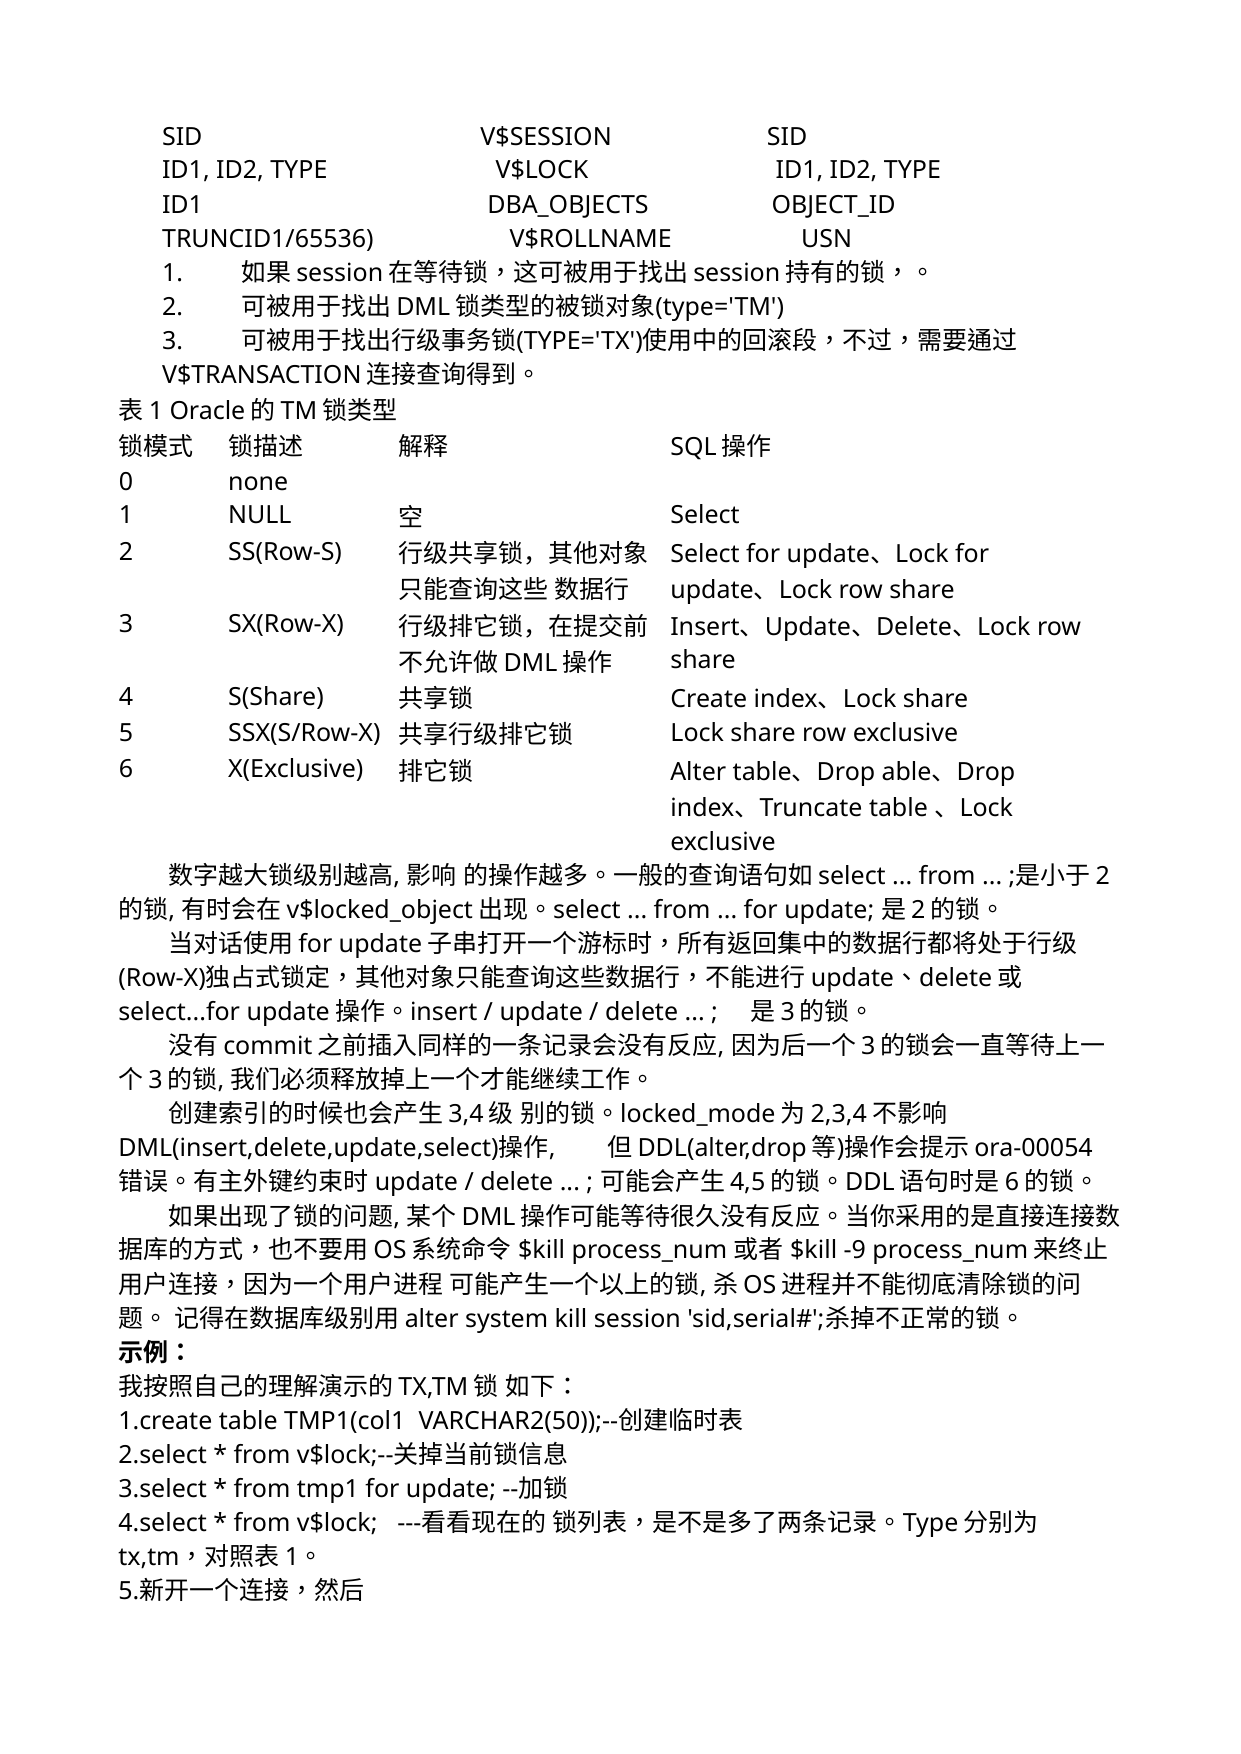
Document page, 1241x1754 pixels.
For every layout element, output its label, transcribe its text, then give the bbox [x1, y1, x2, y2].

table_cell Select [670, 497, 1122, 533]
table_cell NULL [228, 497, 398, 533]
text ID1, ID2, TYPE V$LOCK ID1, ID2, TYPE [118, 152, 1122, 186]
table_cell X(Exclusive) [228, 751, 398, 857]
text ID1 DBA_OBJECTS OBJECT_ID [118, 186, 1122, 220]
text 创建索引的时候也会产生3,4级 别的锁。locked_mode为2,3,4不影响DML(insert,delete,update,select)操作, 但DDL(alter,drop等)操作会提示ora-00054错误。有主外键约束时 update / delete ... ; 可能会产生4,5的锁。DDL语句时是6的锁。 [118, 1096, 1122, 1198]
text SID V$SESSION SID [118, 118, 1122, 152]
table_cell 空 [398, 497, 670, 533]
text 5.新开一个连接，然后 [118, 1573, 1122, 1607]
text 4.select * from v$lock; ---看看现在的 锁列表，是不是多了两条记录。Type分别为tx,tm，对照表1。 [118, 1505, 1122, 1573]
text 1.create table TMP1(col1 VARCHAR2(50));--创建临时表 [118, 1402, 1122, 1437]
table_cell [670, 463, 1122, 497]
table_cell Select for update、Lock for update、Lock row share [670, 534, 1122, 606]
table_cell 行级共享锁，其他对象只能查询这些 数据行 [398, 534, 670, 606]
text 如果出现了锁的问题, 某个DML操作可能等待很久没有反应。当你采用的是直接连接数据库的方式，也不要用OS系统命令 $kill process_num 或者 $kill -9 process_num来终止用户连接，因为一个用户进程 可能产生一个以上的锁, 杀OS进程并不能彻底清除锁的问题。 记得在数据库级别用alter system kill session 'sid,serial#';杀掉不正常的锁。 [118, 1198, 1122, 1334]
table_cell 1 [119, 497, 228, 533]
text 1. 如果session在等待锁，这可被用于找出session持有的锁，。 [162, 254, 1122, 288]
table_cell Lock share row exclusive [670, 715, 1122, 751]
text 当对话使用for update子串打开一个游标时，所有返回集中的数据行都将处于行级(Row-X)独占式锁定，其他对象只能查询这些数据行，不能进行update、delete或select...for update操作。insert / update / delete ... ; 是3的锁。 [118, 926, 1122, 1028]
table_cell SSX(S/Row-X) [228, 715, 398, 751]
table_cell 解释 [398, 427, 670, 463]
table_cell SX(Row-X) [228, 606, 398, 678]
table_cell 3 [119, 606, 228, 678]
table_cell SS(Row-S) [228, 534, 398, 606]
table_header 表1 Oracle的TM锁类型 [119, 391, 1122, 427]
table_cell 排它锁 [398, 751, 670, 857]
table_cell 4 [119, 679, 228, 715]
table_cell SQL操作 [670, 427, 1122, 463]
table_cell 5 [119, 715, 228, 751]
table_cell 0 [119, 463, 228, 497]
table_cell Alter table、Drop able、Drop index、Truncate table 、Lock exclusive [670, 751, 1122, 857]
text 2. 可被用于找出DML锁类型的被锁对象(type='TM') [162, 288, 1122, 322]
table_cell none [228, 463, 398, 497]
table_cell 6 [119, 751, 228, 857]
table_cell 锁描述 [228, 427, 398, 463]
text TRUNCID1/65536) V$ROLLNAME USN [118, 220, 1122, 254]
table_cell S(Share) [228, 679, 398, 715]
text 数字越大锁级别越高, 影响 的操作越多。一般的查询语句如select ... from ... ;是小于2的锁, 有时会在v$locked_object出现。select ... from ... for update; 是2的锁。 [118, 857, 1122, 926]
table_cell Insert、Update、Delete、Lock row share [670, 606, 1122, 678]
text 3.select * from tmp1 for update; --加锁 [118, 1471, 1122, 1505]
table_cell 共享行级排它锁 [398, 715, 670, 751]
table_cell Create index、Lock share [670, 679, 1122, 715]
text 3. 可被用于找出行级事务锁(TYPE='TX')使用中的回滚段，不过，需要通过V$TRANSACTION连接查询得到。 [162, 322, 1122, 391]
table_cell 锁模式 [119, 427, 228, 463]
text 2.select * from v$lock;--关掉当前锁信息 [118, 1437, 1122, 1471]
text 我按照自己的理解演示的TX,TM锁 如下： [118, 1368, 1122, 1402]
table_cell 行级排它锁，在提交前不允许做DML操作 [398, 606, 670, 678]
text 没有commit之前插入同样的一条记录会没有反应, 因为后一个3的锁会一直等待上一个3的锁, 我们必须释放掉上一个才能继续工作。 [118, 1028, 1122, 1096]
table_cell 2 [119, 534, 228, 606]
table_cell 共享锁 [398, 679, 670, 715]
text 示例： [118, 1334, 1122, 1368]
table_cell [398, 463, 670, 497]
